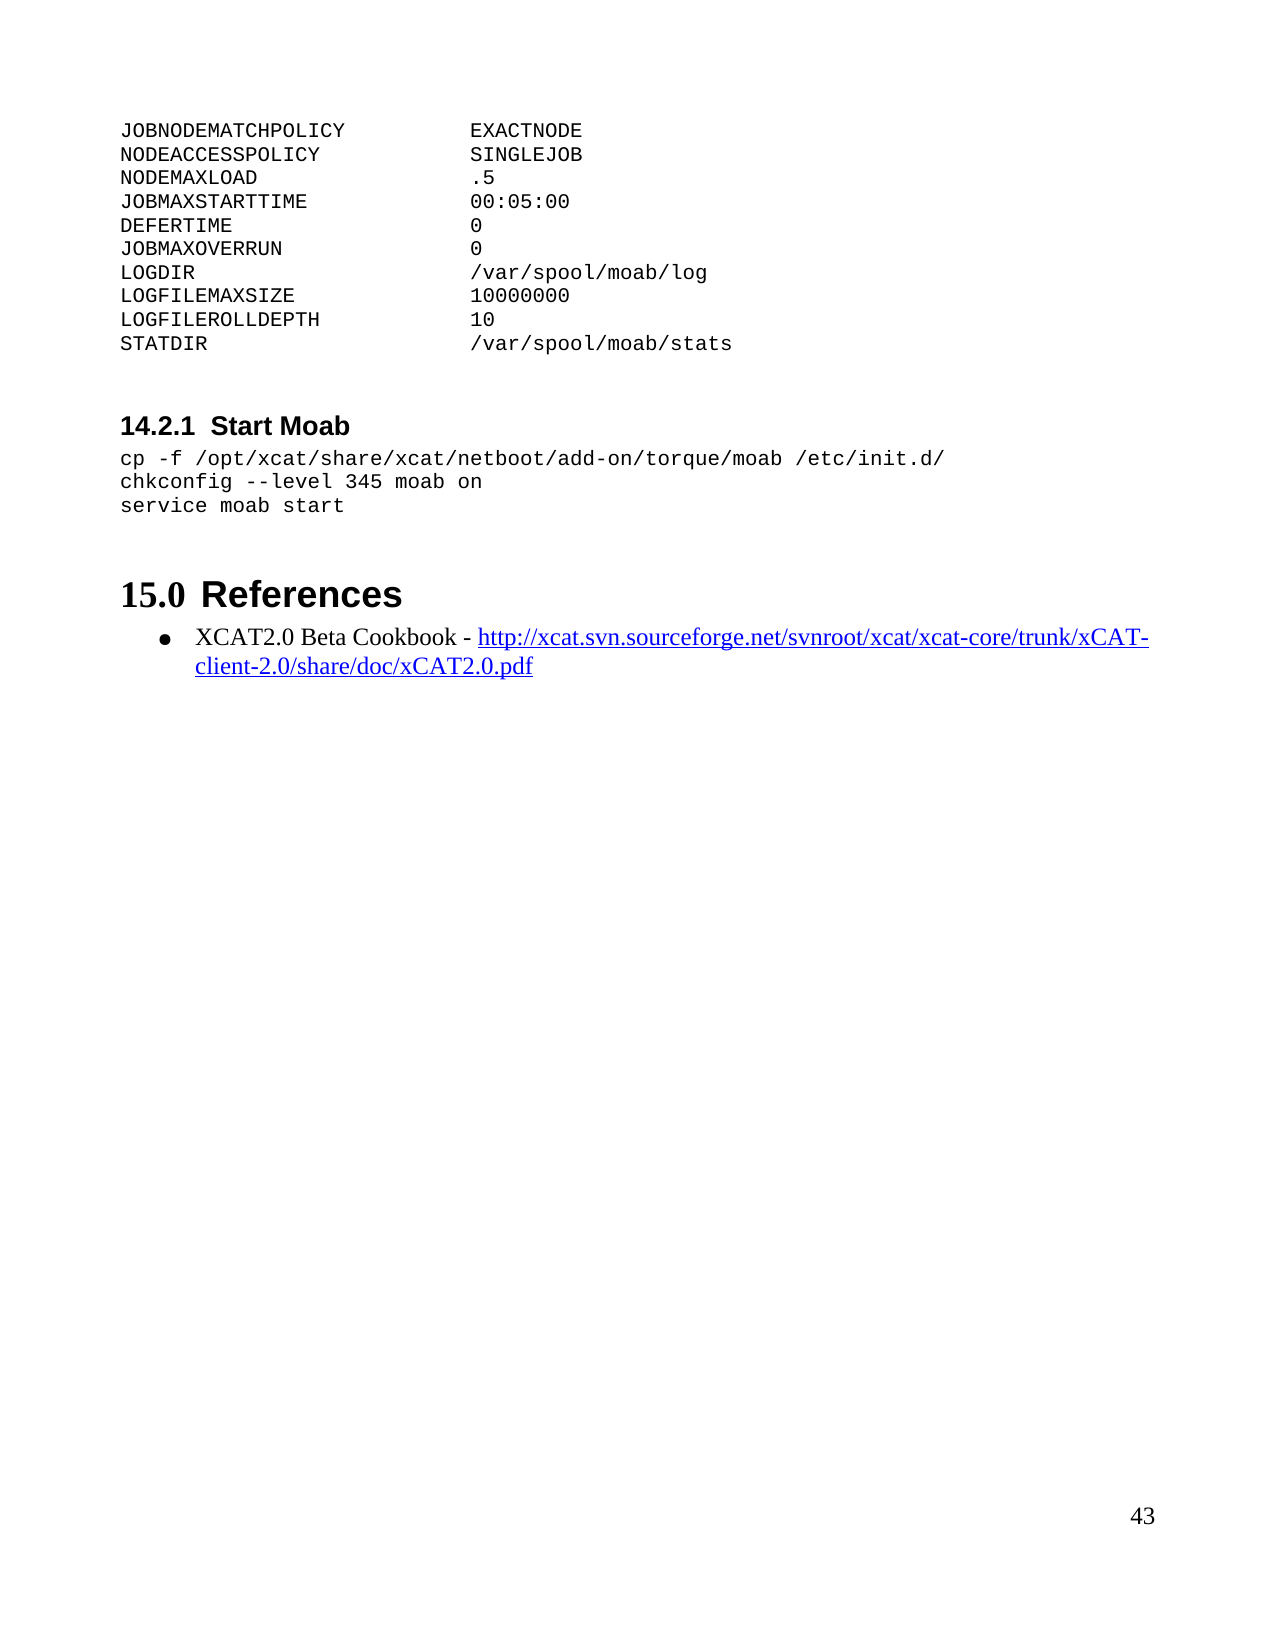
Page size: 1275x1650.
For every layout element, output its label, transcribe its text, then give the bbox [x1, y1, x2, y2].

text LOGFILEROLLDEPTH 10 [120, 309, 1155, 333]
list XCAT2.0 Beta Cookbook - http://xcat.svn.sourceforge.net/svnroot/xcat/xcat-core/trunk/xCAT-client-2.0/share/doc/xCAT2.0.pdf [157, 622, 1155, 679]
text service moab start [120, 495, 1155, 519]
text LOGFILEMAXSIZE 10000000 [120, 286, 1155, 309]
subtitle References [120, 572, 1155, 616]
subtitle Start Moab [120, 410, 1155, 441]
text cp -f /opt/xcat/share/xcat/netboot/add-on/torque/moab /etc/init.d/ [120, 448, 1155, 471]
text JOBNODEMATCHPOLICY EXACTNODE [120, 120, 1155, 144]
text DEFERTIME 0 [120, 214, 1155, 238]
text STATDIR /var/spool/moab/stats [120, 333, 1155, 356]
text NODEACCESSPOLICY SINGLEJOB [120, 144, 1155, 167]
text JOBMAXOVERRUN 0 [120, 238, 1155, 262]
text chkconfig --level 345 moab on [120, 471, 1155, 495]
text NODEMAXLOAD .5 [120, 167, 1155, 191]
text LOGDIR /var/spool/moab/log [120, 262, 1155, 286]
text JOBMAXSTARTTIME 00:05:00 [120, 191, 1155, 214]
